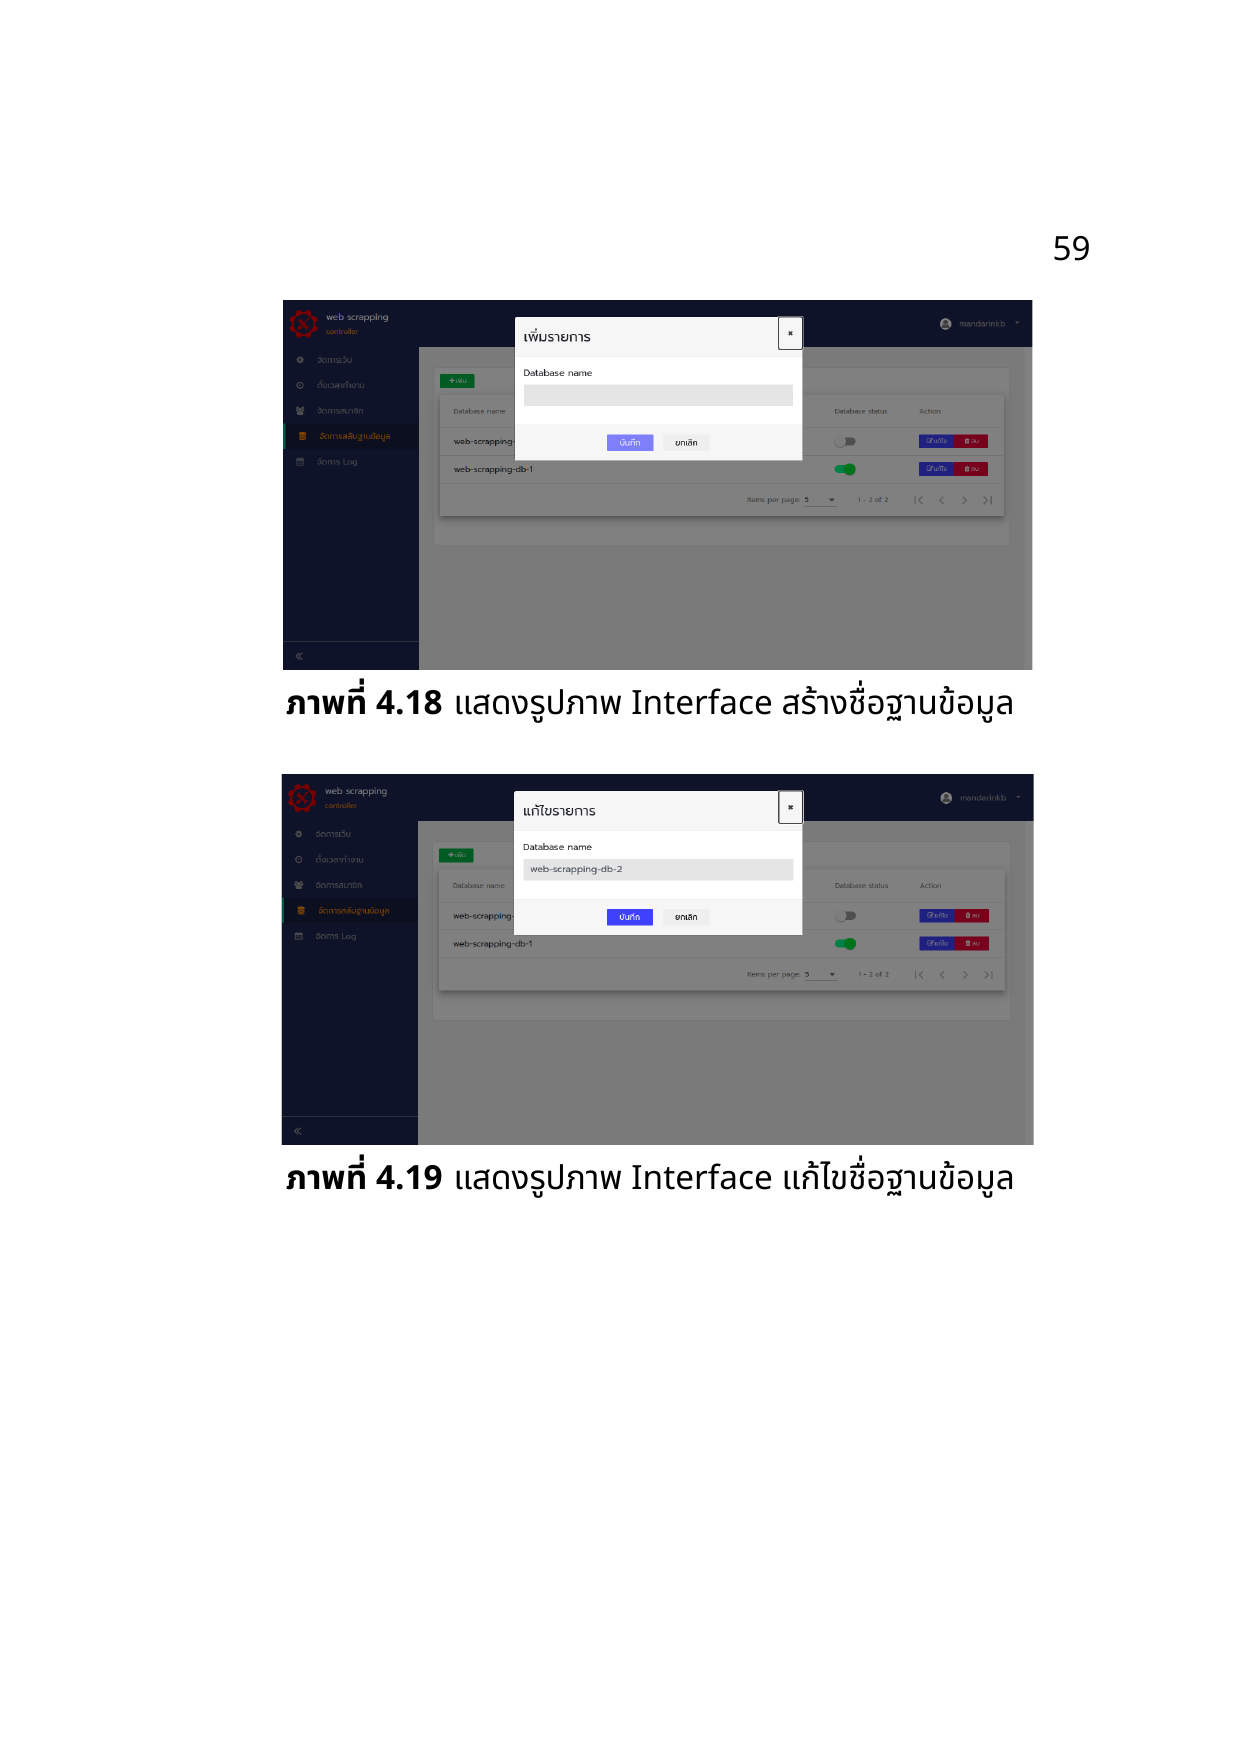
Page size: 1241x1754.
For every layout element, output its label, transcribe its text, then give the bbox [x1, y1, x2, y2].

text ภาพที่ 4.19 แสดงรูปภาพ Interface แก้ไขชื่อฐานข้อมูล [225, 774, 1091, 1204]
picture [281, 774, 1034, 1145]
picture [283, 300, 1033, 670]
text ภาพที่ 4.18 แสดงรูปภาพ Interface สร้างชื่อฐานข้อมูล [225, 300, 1091, 729]
